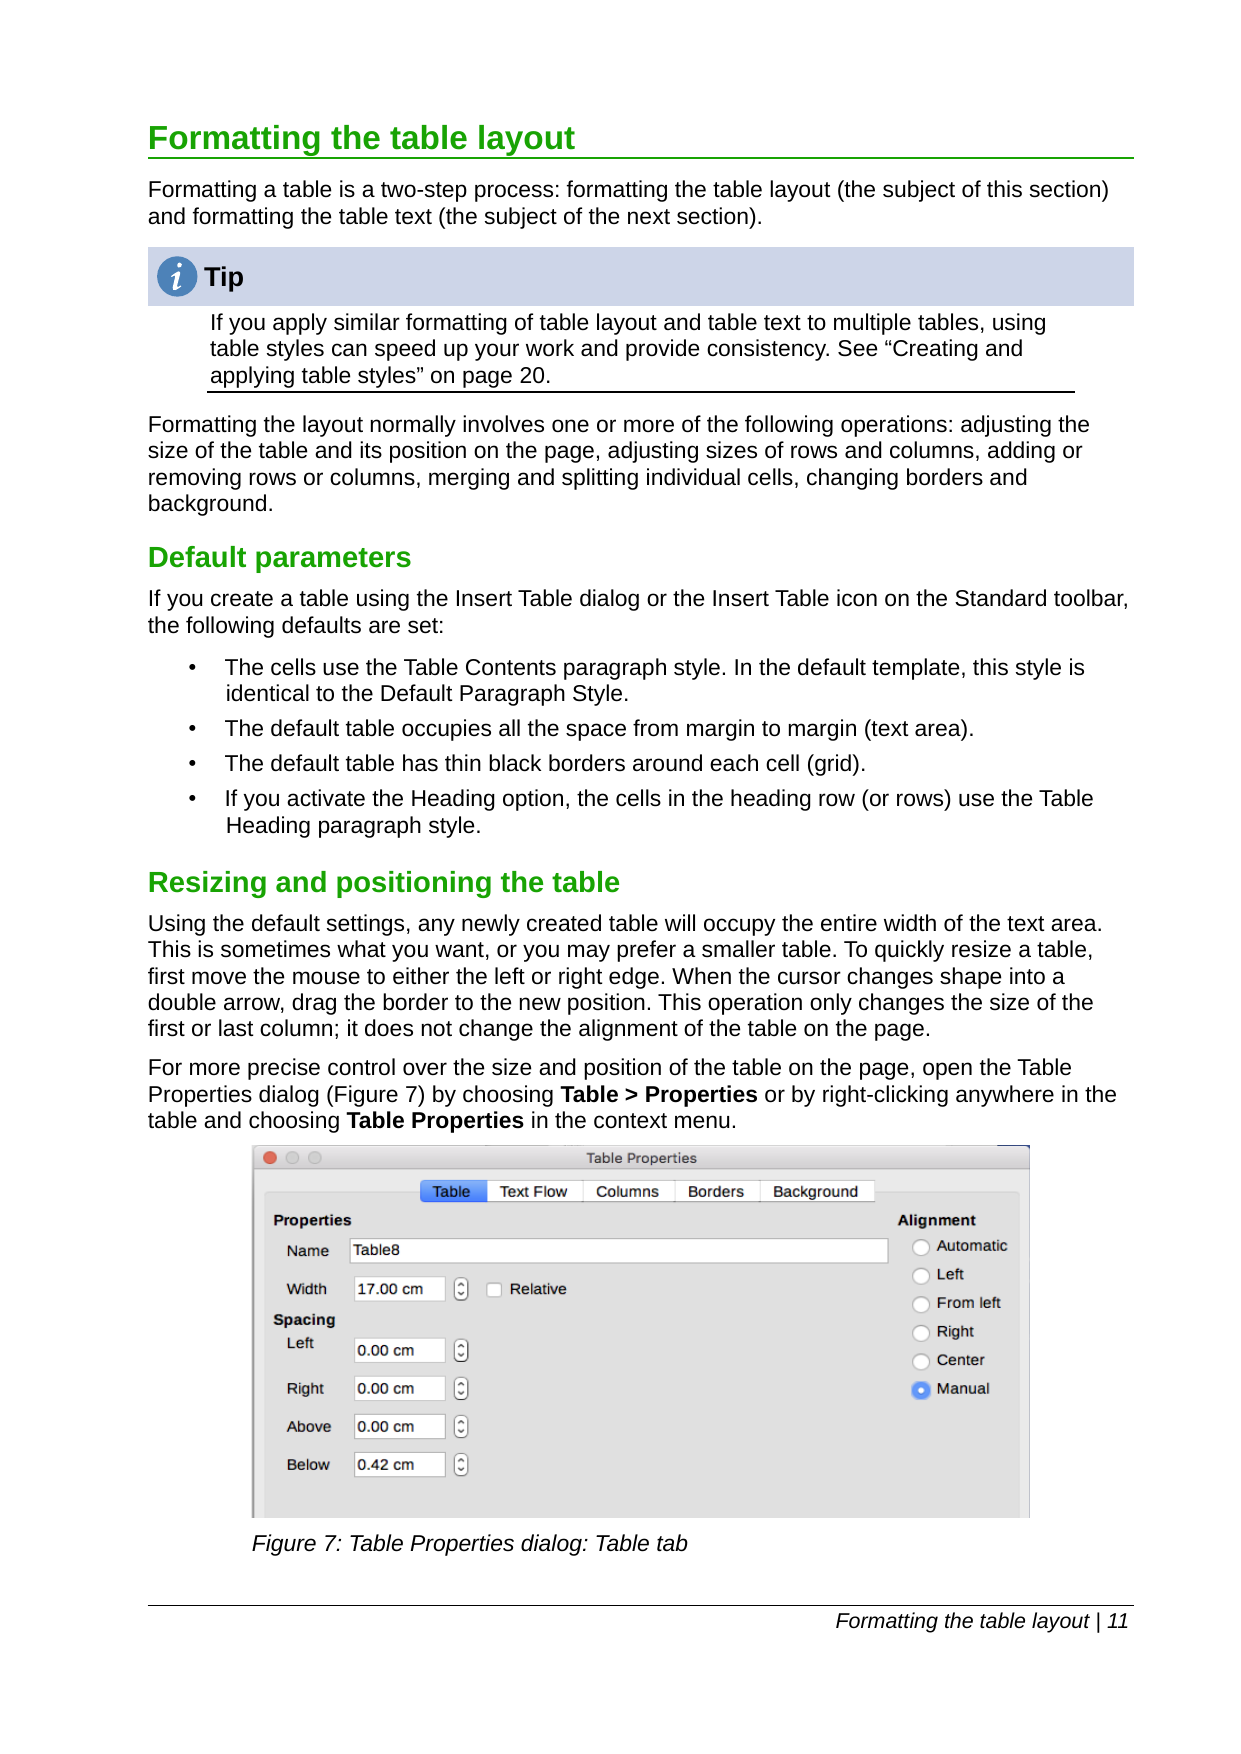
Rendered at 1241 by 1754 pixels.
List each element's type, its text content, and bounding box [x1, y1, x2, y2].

list If you activate the Heading option, the cells in the heading row (or rows) use the Table Heading paragraph style. [185, 782, 1134, 841]
text Formatting a table is a two-step process: formatting the table layout (the subject of this section) and formatting the table text (the subject of the next section). [148, 176, 1134, 229]
list The default table occupies all the space from margin to margin (text area). [185, 712, 1134, 741]
list If you create a table using the Insert Table dialog or the Insert Table icon on the Standard toolbar, the following defaults are set: [148, 585, 1134, 638]
subtitle Default parameters [148, 540, 1134, 573]
subtitle Tip [148, 247, 1134, 306]
text If you apply similar formatting of table layout and table text to multiple tables, using table styles can speed up your work and provide consistency. See “Creating and applying table styles” on page 20. [207, 306, 1075, 391]
text Formatting the layout normally involves one or more of the following operations: adjusting the size of the table and its position on the page, adjusting sizes of rows and columns, adding or removing rows or columns, merging and splitting individual cells, changing borders and background. [148, 411, 1134, 516]
list The default table has thin black borders around each cell (grid). [185, 747, 1134, 777]
picture [251, 1145, 1030, 1518]
text Figure 7: Table Properties dialog: Table tab [252, 1530, 1030, 1556]
text Using the default settings, any newly created table will occupy the entire width of the text area. This is sometimes what you want, or you may prefer a smaller table. To quickly resize a table, first move the mouse to either the left or right edge. When the cursor changes shape into a double arrow, drag the border to the new position. This operation only changes the size of the first or last column; it does not change the alignment of the table on the page. [148, 910, 1134, 1042]
text For more precise control over the size and position of the table on the page, open the Table Properties dialog (Figure 7) by choosing Table > Properties or by right-clicking anywhere in the table and choosing Table Properties in the context menu. [148, 1054, 1134, 1133]
list The cells use the Table Contents paragraph style. In the default template, this style is identical to the Default Paragraph Style. [185, 651, 1134, 706]
subtitle Formatting the table layout [148, 118, 1134, 157]
subtitle Resizing and positioning the table [148, 865, 1134, 898]
